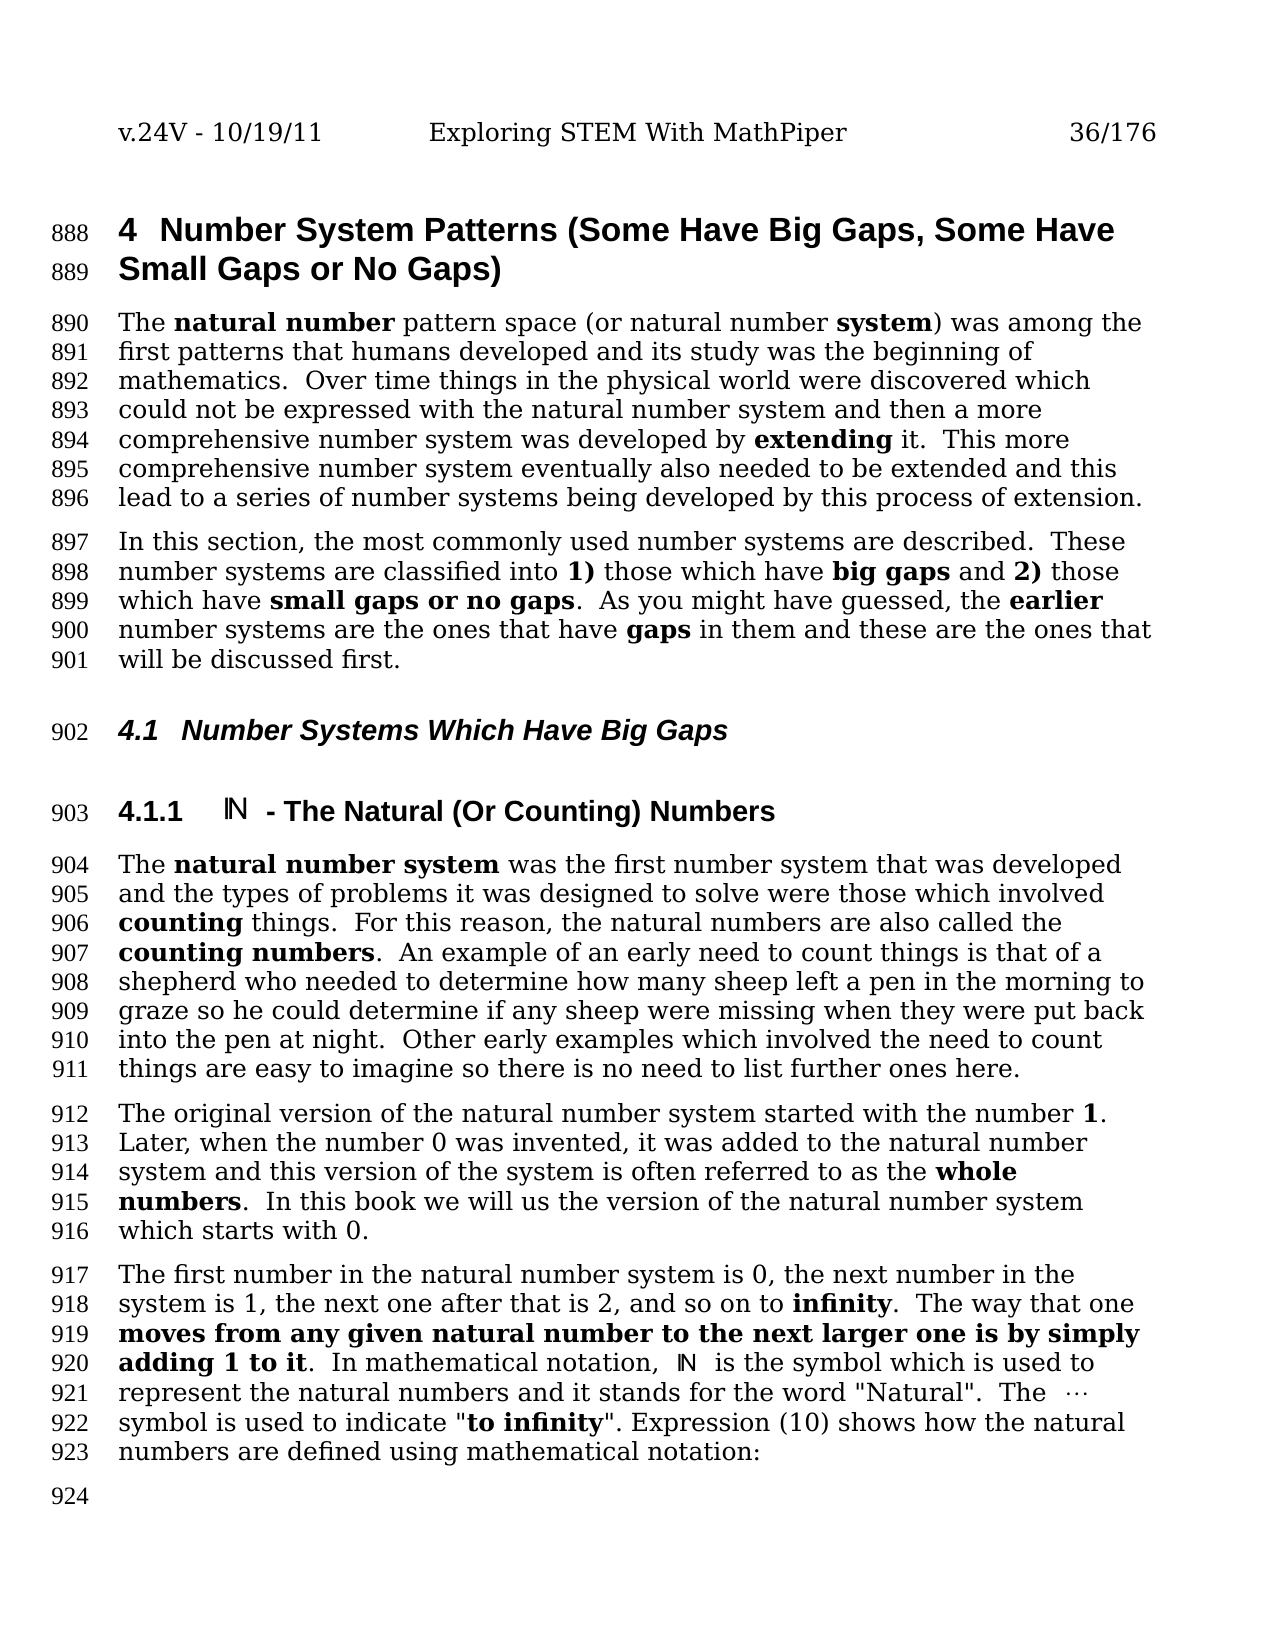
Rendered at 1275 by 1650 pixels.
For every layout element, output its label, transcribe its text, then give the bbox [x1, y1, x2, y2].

text In this section, the most commonly used number systems are described. These number systems are classified into 1) those which have big gaps and 2) those which have small gaps or no gaps. As you might have guessed, the earlier number systems are the ones that have gaps in them and these are the ones that will be discussed first. [118, 528, 1157, 674]
subtitle Number System Patterns (Some Have Big Gaps, Some Have Small Gaps or No Gaps) [118, 210, 1157, 287]
text The original version of the natural number system started with the number 1. Later, when the number 0 was invented, it was added to the natural number system and this version of the system is often referred to as the whole numbers. In this book we will us the version of the natural number system which starts with 0. [118, 1099, 1157, 1245]
subtitle - The Natural (Or Counting) Numbers [118, 792, 1157, 829]
text The natural number system was the first number system that was developed and the types of problems it was designed to solve were those which involved counting things. For this reason, the natural numbers are also called the counting numbers. An example of an early need to count things is that of a shepherd who needed to determine how many sheep left a pen in the morning to graze so he could determine if any sheep were missing when they were put back into the pen at night. Other early examples which involved the need to count things are easy to imagine so there is no need to list further ones here. [118, 850, 1157, 1084]
subtitle Number Systems Which Have Big Gaps [118, 713, 1157, 747]
text The first number in the natural number system is 0, the next number in the system is 1, the next one after that is 2, and so on to infinity. The way that one moves from any given natural number to the next larger one is by simply adding 1 to it. In mathematical notation,is the symbol which is used to represent the natural numbers and it stands for the word "Natural". Thesymbol is used to indicate "to infinity". Expression (10) shows how the natural numbers are defined using mathematical notation: [118, 1260, 1157, 1466]
text The natural number pattern space (or natural number system) was among the first patterns that humans developed and its study was the beginning of mathematics. Over time things in the physical world were discovered which could not be expressed with the natural number system and then a more comprehensive number system was developed by extending it. This more comprehensive number system eventually also needed to be extended and this lead to a series of number systems being developed by this process of extension. [118, 308, 1157, 513]
